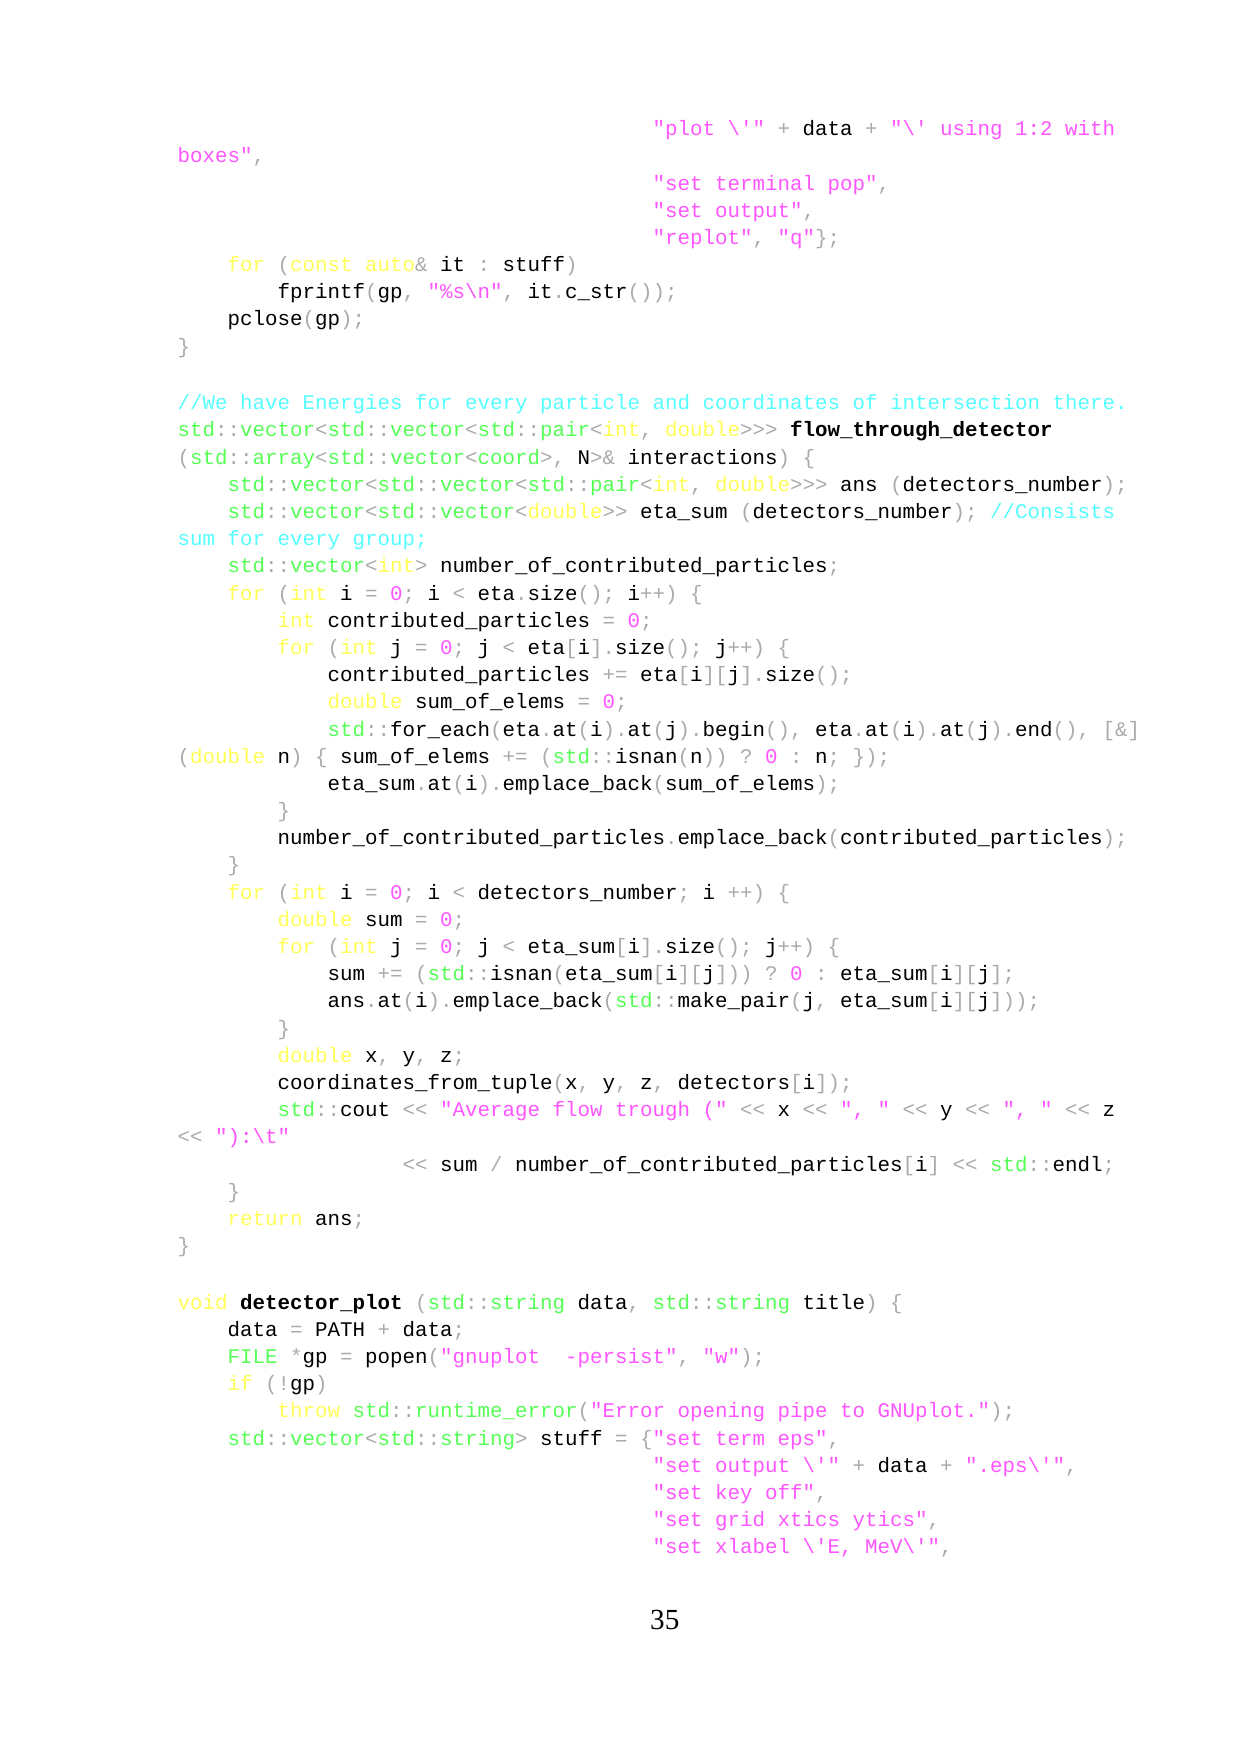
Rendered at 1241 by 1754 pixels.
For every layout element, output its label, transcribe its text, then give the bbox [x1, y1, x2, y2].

text "plot \'" + data + "\' using 1:2 with boxes", [177, 118, 1152, 169]
text double x, y, z; [177, 1045, 1152, 1068]
text std::cout << "Average flow trough (" << x << ", " << y << ", " << z << "):\t" [177, 1099, 1152, 1150]
text for (int j = 0; j < eta[i].size(); j++) { [177, 637, 1152, 661]
text std::vector<std::vector<std::pair<int, double>>> flow_through_detector (std::array<std::vector<coord>, N>& interactions) { [177, 419, 1152, 470]
text fprintf(gp, "%s\n", it.c_str()); [177, 281, 1152, 305]
text FILE *gp = popen("gnuplot -persist", "w"); [177, 1346, 1152, 1370]
text "set output", [177, 200, 1152, 223]
text number_of_contributed_particles.emplace_back(contributed_particles); [177, 827, 1152, 851]
text } [177, 336, 1152, 359]
text } [177, 1181, 1152, 1204]
text for (int j = 0; j < eta_sum[i].size(); j++) { [177, 936, 1152, 960]
text std::vector<std::string> stuff = {"set term eps", [177, 1428, 1152, 1451]
text << sum / number_of_contributed_particles[i] << std::endl; [177, 1153, 1152, 1177]
text } [177, 800, 1152, 824]
text "set output \'" + data + ".eps\'", [177, 1455, 1152, 1478]
text "set terminal pop", [177, 172, 1152, 196]
text double sum_of_elems = 0; [177, 691, 1152, 715]
text } [177, 854, 1152, 878]
text double sum = 0; [177, 909, 1152, 932]
text contributed_particles += eta[i][j].size(); [177, 664, 1152, 688]
text for (const auto& it : stuff) [177, 254, 1152, 278]
text std::vector<std::vector<std::pair<int, double>>> ans (detectors_number); [177, 474, 1152, 497]
text for (int i = 0; i < eta.size(); i++) { [177, 583, 1152, 606]
text "replot", "q"}; [177, 227, 1152, 251]
text std::vector<std::vector<double>> eta_sum (detectors_number); //Consists sum for every group; [177, 501, 1152, 552]
text for (int i = 0; i < detectors_number; i ++) { [177, 882, 1152, 905]
text pclose(gp); [177, 308, 1152, 332]
text return ans; [177, 1208, 1152, 1232]
text int contributed_particles = 0; [177, 610, 1152, 633]
text sum += (std::isnan(eta_sum[i][j])) ? 0 : eta_sum[i][j]; [177, 963, 1152, 987]
text std::vector<int> number_of_contributed_particles; [177, 555, 1152, 579]
text if (!gp) [177, 1373, 1152, 1397]
text eta_sum.at(i).emplace_back(sum_of_elems); [177, 773, 1152, 797]
text "set grid xtics ytics", [177, 1509, 1152, 1533]
text //We have Energies for every particle and coordinates of intersection there. [177, 392, 1152, 416]
text "set xlabel \'E, MeV\'", [177, 1536, 1152, 1560]
text void detector_plot (std::string data, std::string title) { [177, 1292, 1152, 1315]
text throw std::runtime_error("Error opening pipe to GNUplot."); [177, 1401, 1152, 1424]
text ans.at(i).emplace_back(std::make_pair(j, eta_sum[i][j])); [177, 990, 1152, 1014]
text coordinates_from_tuple(x, y, z, detectors[i]); [177, 1072, 1152, 1096]
text } [177, 1018, 1152, 1041]
text data = PATH + data; [177, 1319, 1152, 1343]
text std::for_each(eta.at(i).at(j).begin(), eta.at(i).at(j).end(), [&] (double n) { sum_of_elems += (std::isnan(n)) ? 0 : n; }); [177, 718, 1152, 769]
text } [177, 1235, 1152, 1259]
text "set key off", [177, 1482, 1152, 1506]
